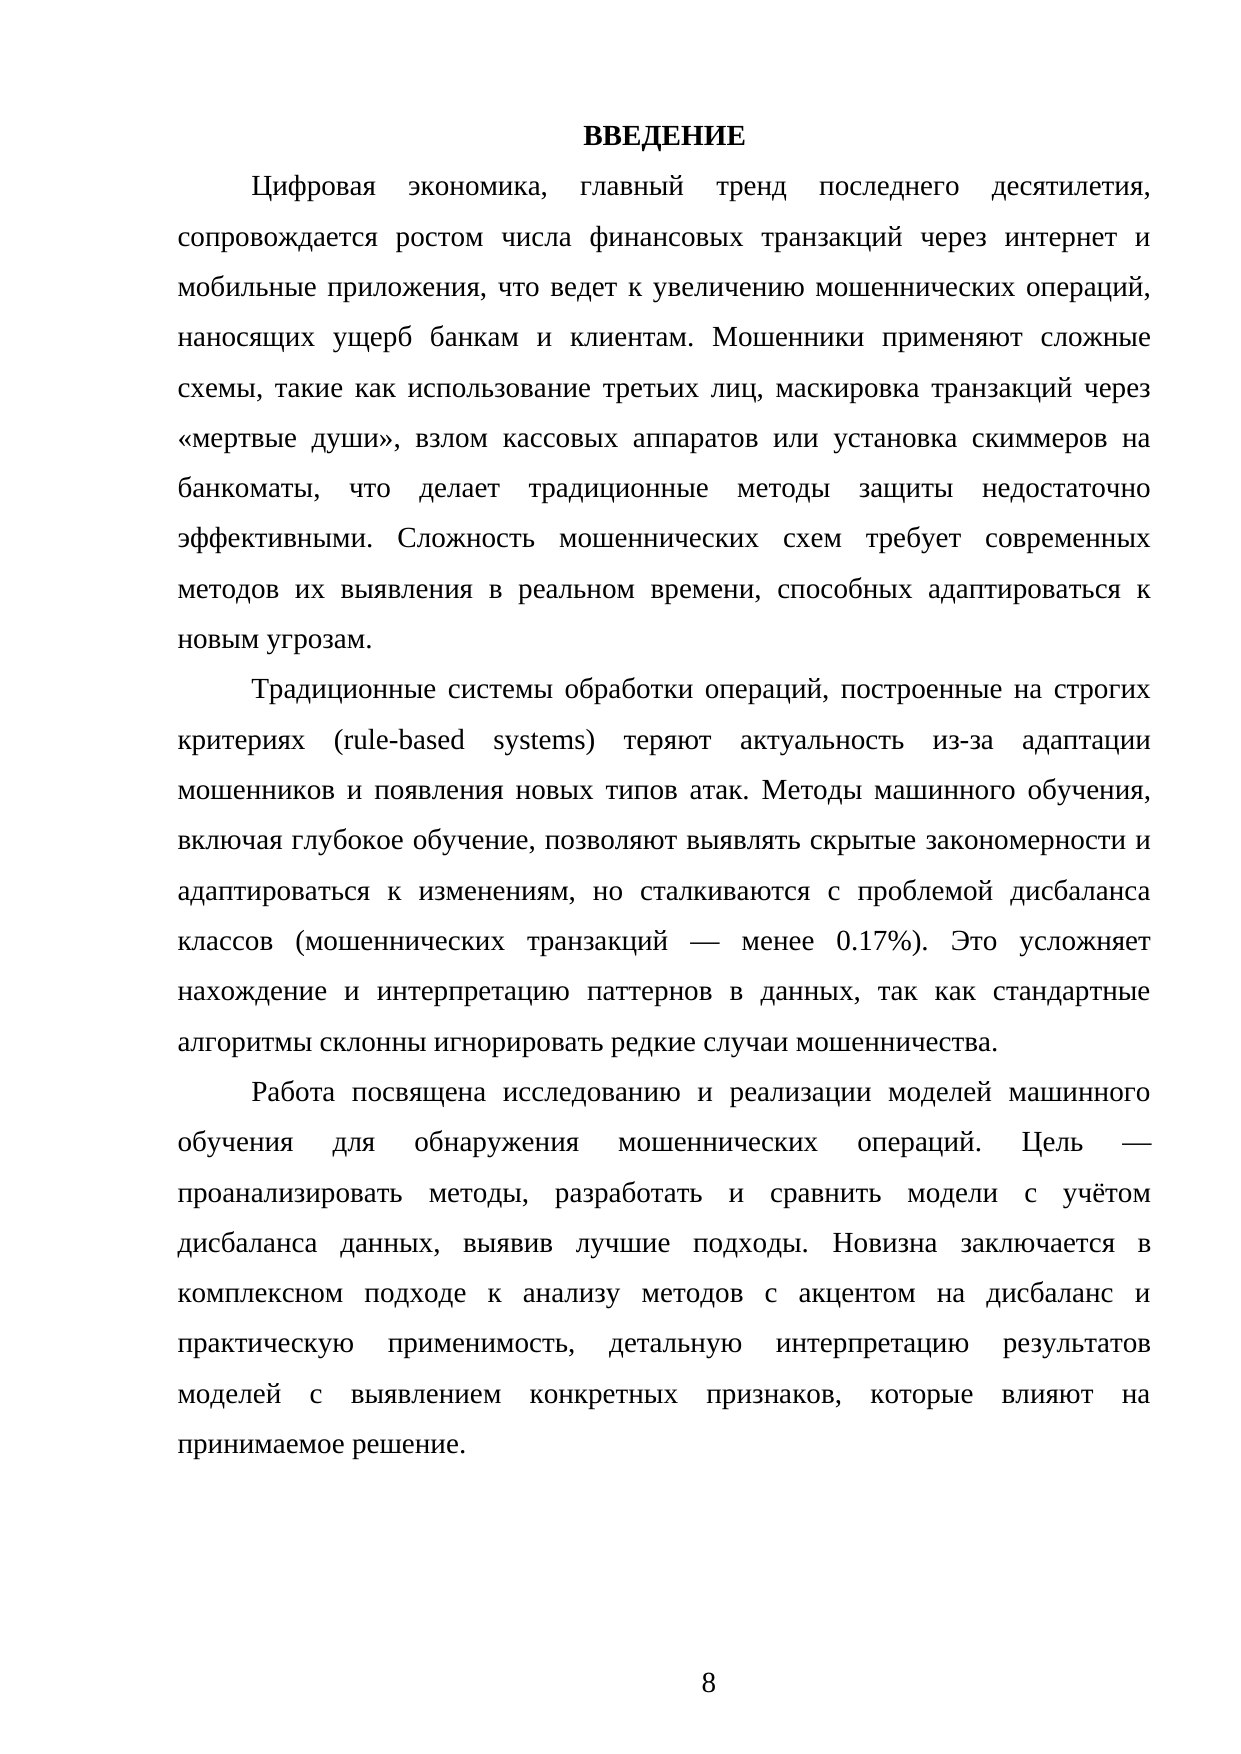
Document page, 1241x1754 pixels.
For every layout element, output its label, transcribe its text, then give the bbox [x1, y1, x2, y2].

subtitle ВВЕДЕНИЕ [177, 118, 1152, 152]
text Работа посвящена исследованию и реализации моделей машинного обучения для обнаружения мошеннических операций. Цель — проанализировать методы, разработать и сравнить модели с учётом дисбаланса данных, выявив лучшие подходы. Новизна заключается в комплексном подходе к анализу методов с акцентом на дисбаланс и практическую применимость, детальную интерпретацию результатов моделей с выявлением конкретных признаков, которые влияют на принимаемое решение. [177, 1074, 1152, 1460]
text Цифровая экономика, главный тренд последнего десятилетия, сопровождается ростом числа финансовых транзакций через интернет и мобильные приложения, что ведет к увеличению мошеннических операций, наносящих ущерб банкам и клиентам. Мошенники применяют сложные схемы, такие как использование третьих лиц, маскировка транзакций через «мертвые души», взлом кассовых аппаратов или установка скиммеров на банкоматы, что делает традиционные методы защиты недостаточно эффективными. Сложность мошеннических схем требует современных методов их выявления в реальном времени, способных адаптироваться к новым угрозам. [177, 168, 1152, 655]
text Традиционные системы обработки операций, построенные на строгих критериях (rule-based systems) теряют актуальность из-за адаптации мошенников и появления новых типов атак. Методы машинного обучения, включая глубокое обучение, позволяют выявлять скрытые закономерности и адаптироваться к изменениям, но сталкиваются с проблемой дисбаланса классов (мошеннических транзакций — менее 0.17%). Это усложняет нахождение и интерпретацию паттернов в данных, так как стандартные алгоритмы склонны игнорировать редкие случаи мошенничества. [177, 672, 1152, 1057]
